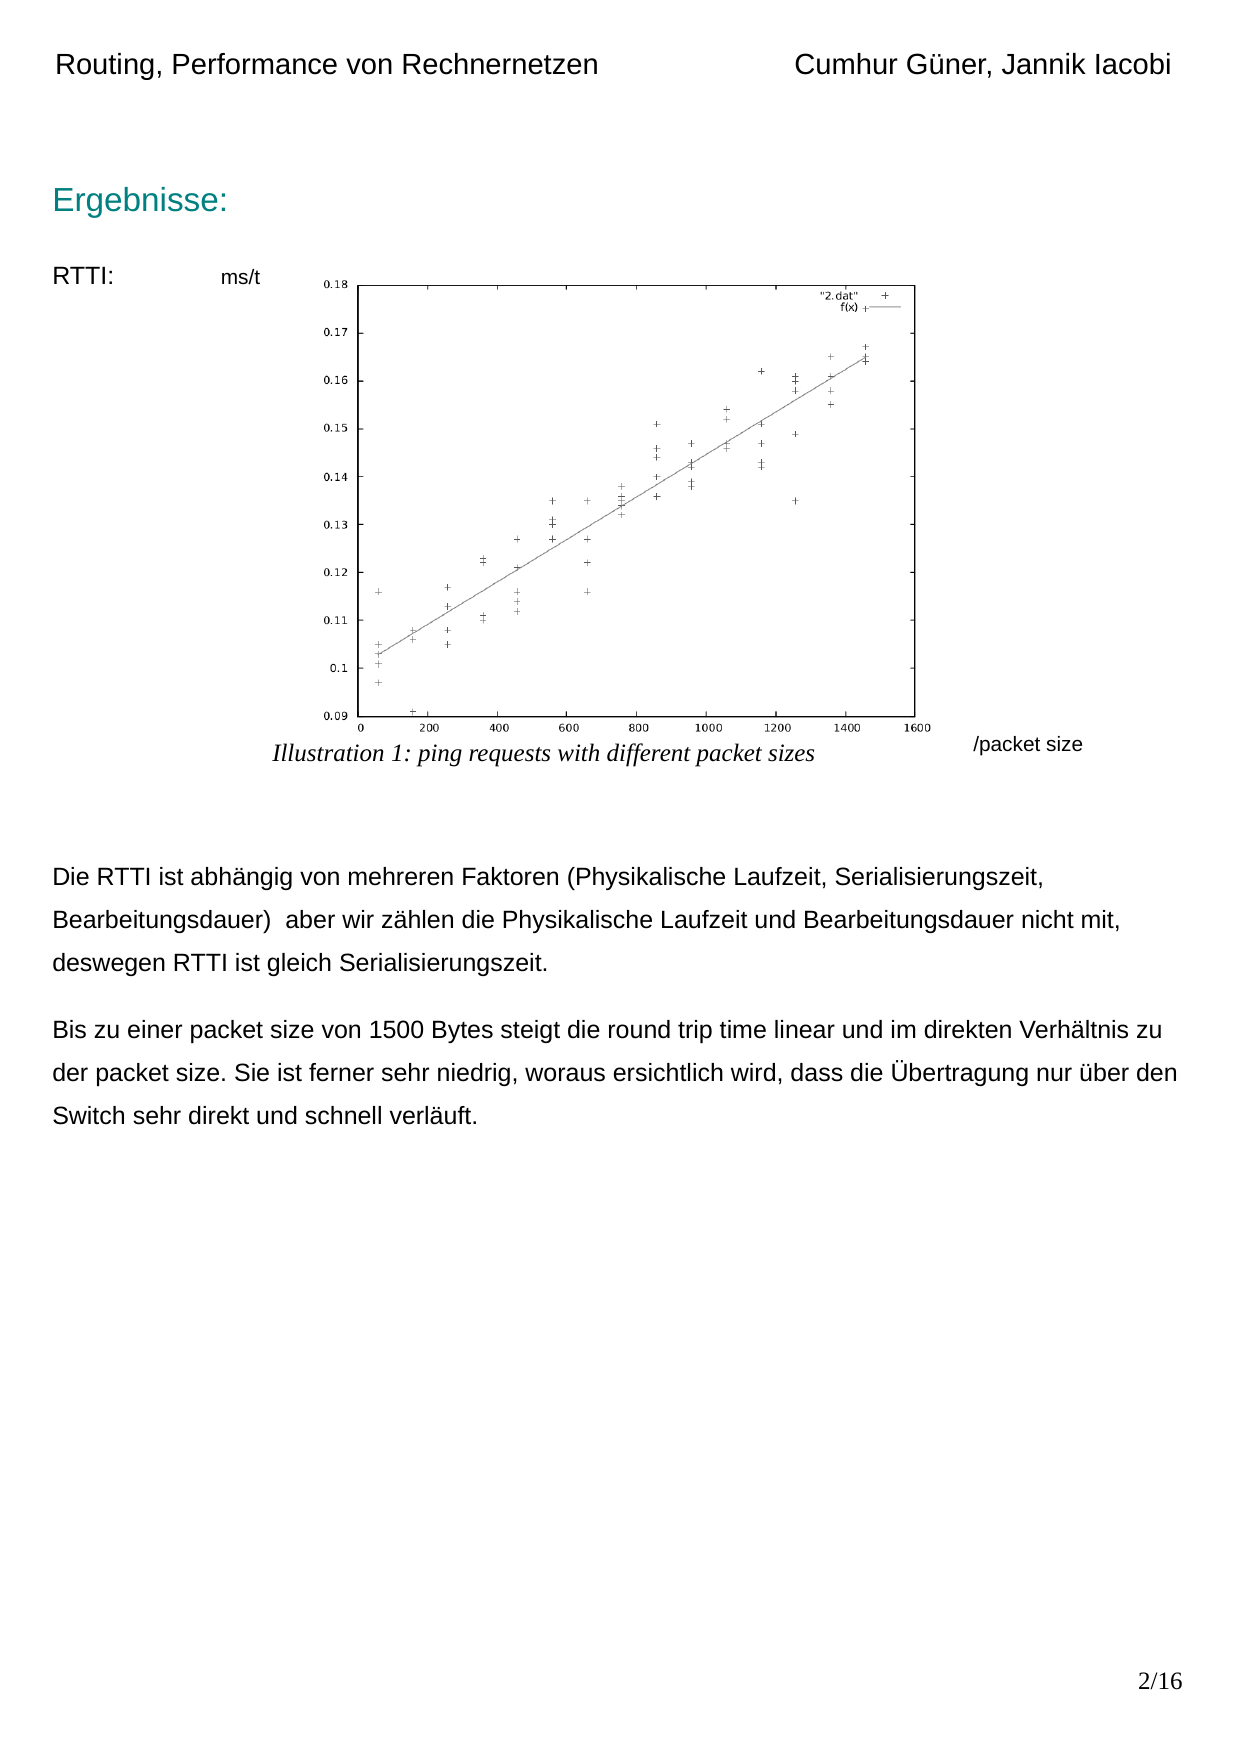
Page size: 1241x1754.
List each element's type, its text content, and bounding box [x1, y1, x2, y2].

text RTTI: ms/t [52, 261, 1182, 290]
text Bis zu einer packet size von 1500 Bytes steigt die round trip time linear und im direkten Verhältnis zu der packet size. Sie ist ferner sehr niedrig, woraus ersichtlich wird, dass die Übertragung nur über den Switch sehr direkt und schnell verläuft. [52, 1015, 1182, 1130]
text [52, 728, 272, 757]
text Die RTTI ist abhängig von mehreren Faktoren (Physikalische Laufzeit, Serialisierungszeit, Bearbeitungsdauer) aber wir zählen die Physikalische Laufzeit und Bearbeitungsdauer nicht mit, deswegen RTTI ist gleich Serialisierungszeit. [52, 862, 1182, 977]
text [272, 767, 962, 779]
text Ergebnisse: [52, 180, 1182, 218]
picture [306, 271, 935, 739]
text Illustration 1: ping requests with different packet sizes [272, 273, 962, 767]
text /packet size [962, 728, 1182, 757]
